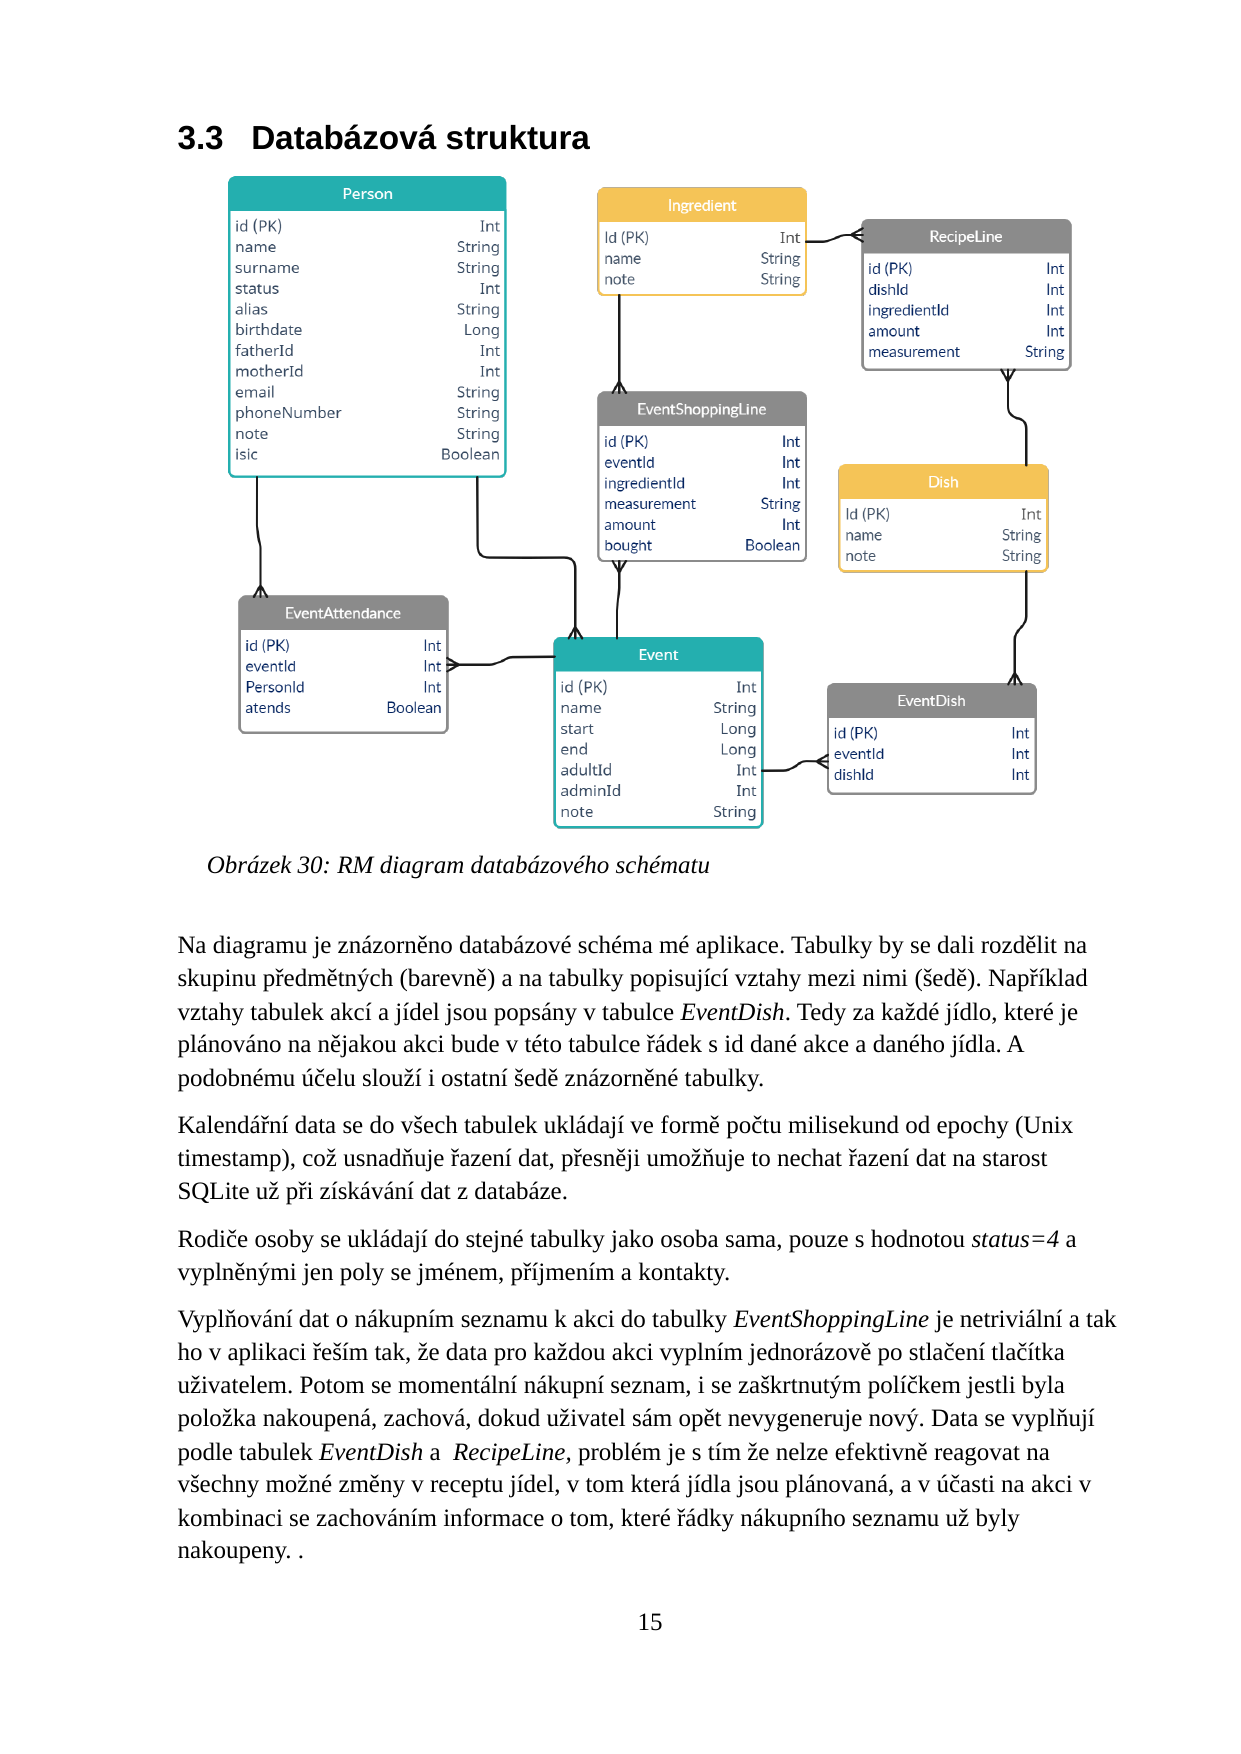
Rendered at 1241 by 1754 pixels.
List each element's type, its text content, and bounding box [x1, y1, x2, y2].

picture [206, 154, 1093, 850]
text Na diagramu je znázorněno databázové schéma mé aplikace. Tabulky by se dali rozdělit na skupinu předmětných (barevně) a na tabulky popisující vztahy mezi nimi (šedě). Například vztahy tabulek akcí a jídel jsou popsány v tabulce EventDish. Tedy za každé jídlo, které je plánováno na nějakou akci bude v této tabulce řádek s id dané akce a daného jídla. A podobnému účelu slouží i ostatní šedě znázorněné tabulky. [177, 931, 1122, 1091]
text Obrázek 30: RM diagram databázového schématu [207, 850, 1092, 879]
list Kalendářní data se do všech tabulek ukládají ve formě počtu milisekund od epochy (Unix timestamp), což usnadňuje řazení dat, přesněji umožňuje to nechat řazení dat na starost SQLite už při získávání dat z databáze. [177, 1110, 1122, 1205]
list Vyplňování dat o nákupním seznamu k akci do tabulky EventShoppingLine je netriviální a tak ho v aplikaci řeším tak, že data pro každou akci vyplním jednorázově po stlačení tlačítka uživatelem. Potom se momentální nákupní seznam, i se zaškrtnutým políčkem jestli byla položka nakoupená, zachová, dokud uživatel sám opět nevygeneruje nový. Data se vyplňují podle tabulek EventDish a RecipeLine, problém je s tím že nelze efektivně reagovat na všechny možné změny v receptu jídel, v tom která jídla jsou plánovaná, a v účasti na akci v kombinaci se zachováním informace o tom, které řádky nákupního seznamu už byly nakoupeny. . [177, 1304, 1122, 1564]
subtitle Databázová struktura [177, 118, 1122, 157]
list Rodiče osoby se ukládají do stejné tabulky jako osoba sama, pouze s hodnotou status=4 a vyplněnými jen poly se jménem, příjmením a kontakty. [177, 1224, 1122, 1286]
